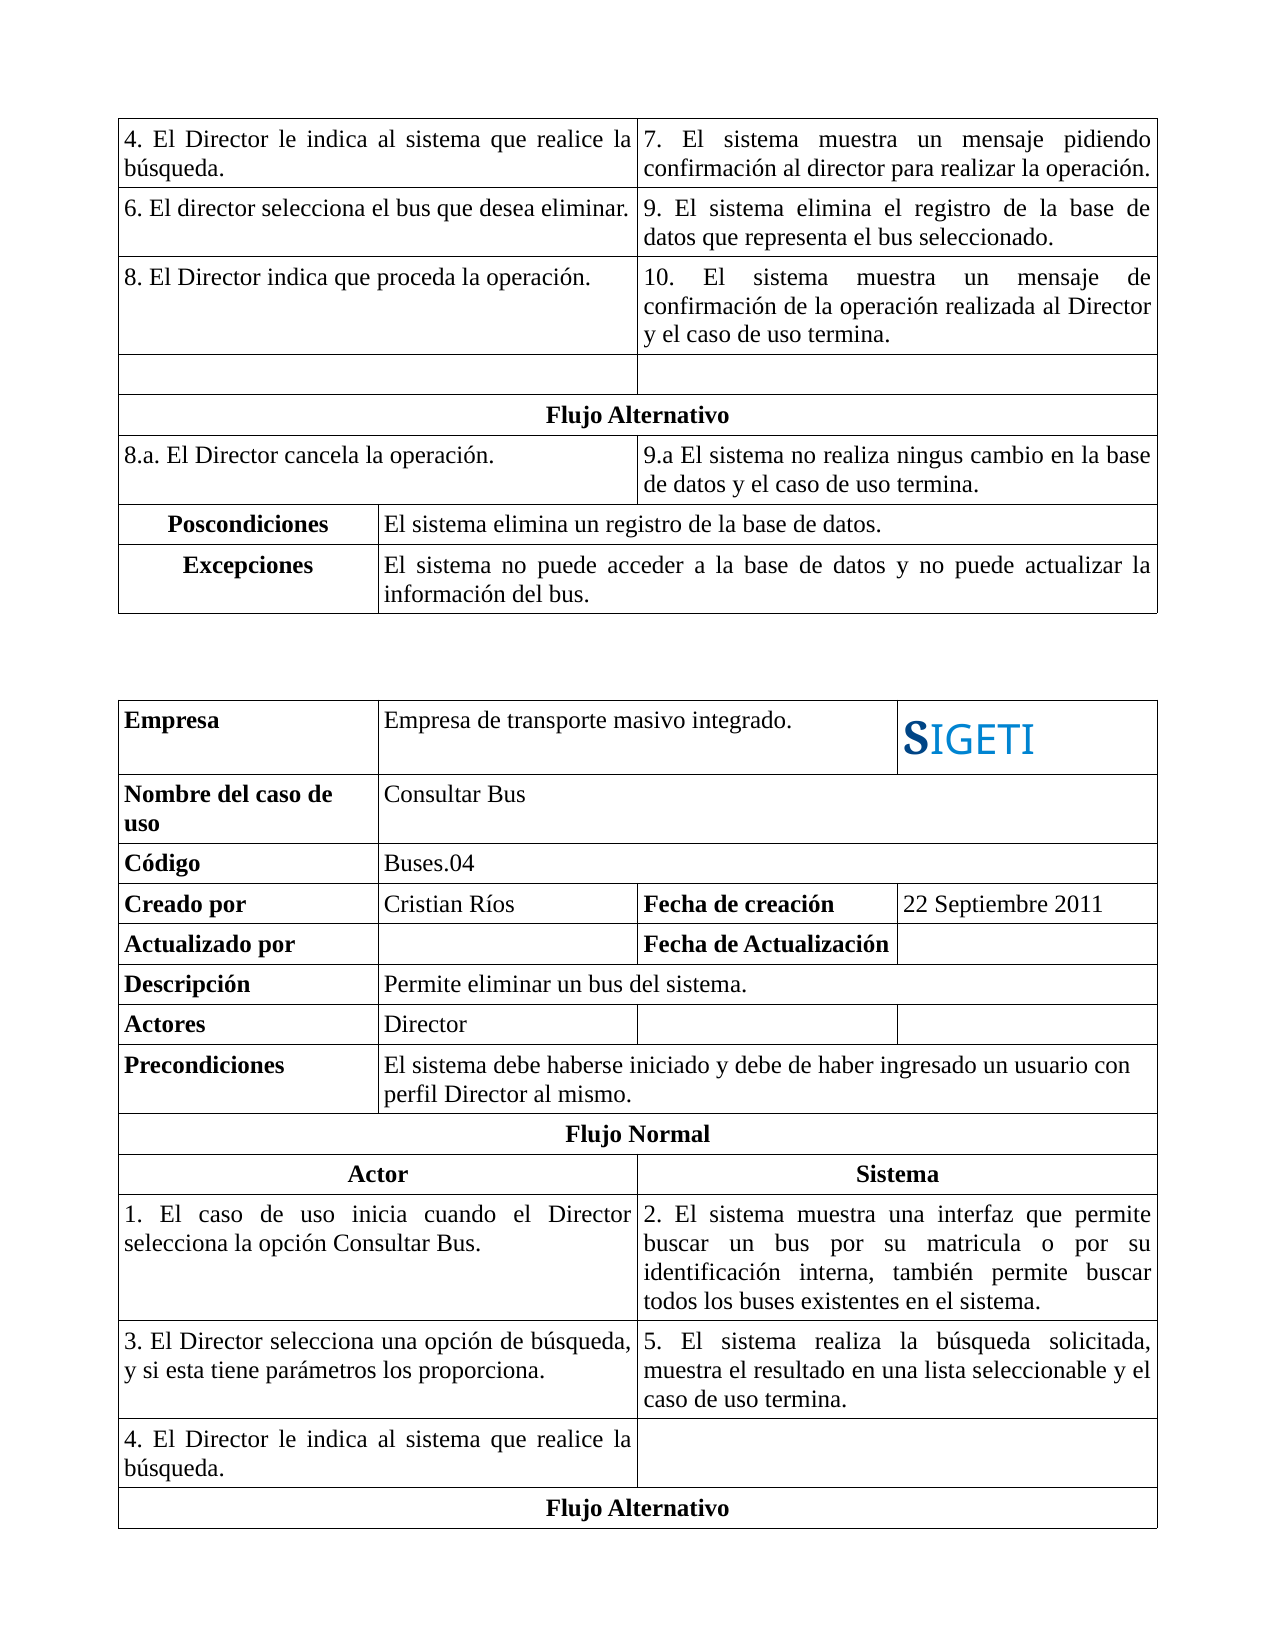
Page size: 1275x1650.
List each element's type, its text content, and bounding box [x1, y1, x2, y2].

table_cell Fecha de Actualización [638, 924, 897, 963]
table_cell Poscondiciones [119, 505, 378, 544]
table_cell Flujo Alternativo [119, 1488, 1157, 1527]
table_cell [638, 1419, 1157, 1487]
table_cell Sistema [638, 1155, 1157, 1194]
table_cell El sistema debe haberse iniciado y debe de haber ingresado un usuario con perfil Director al mismo. [379, 1045, 1157, 1113]
table_cell 3. El Director selecciona una opción de búsqueda, y si esta tiene parámetros los proporciona. [119, 1321, 637, 1418]
table_cell Consultar Bus [379, 775, 1157, 842]
table_cell [898, 1005, 1157, 1044]
table_cell 22 Septiembre 2011 [898, 884, 1157, 923]
table_cell Buses.04 [379, 844, 1157, 883]
table_cell 10. El sistema muestra un mensaje de confirmación de la operación realizada al Director y el caso de uso termina. [638, 257, 1157, 354]
table_cell Cristian Ríos [379, 884, 637, 923]
table_cell 9.a El sistema no realiza ningus cambio en la base de datos y el caso de uso termina. [638, 436, 1157, 504]
table_header Empresa [119, 701, 378, 773]
table_cell Flujo Normal [119, 1114, 1157, 1153]
table_cell Nombre del caso de uso [119, 775, 378, 842]
table_cell [638, 355, 1157, 394]
table_cell Actualizado por [119, 924, 378, 963]
table_cell Director [379, 1005, 637, 1044]
table_cell 5. El sistema realiza la búsqueda solicitada, muestra el resultado en una lista seleccionable y el caso de uso termina. [638, 1321, 1157, 1418]
table_cell Creado por [119, 884, 378, 923]
table_cell Código [119, 844, 378, 883]
table_header Empresa de transporte masivo integrado. [379, 701, 897, 773]
table_cell Fecha de creación [638, 884, 897, 923]
table_cell El sistema no puede acceder a la base de datos y no puede actualizar la información del bus. [379, 545, 1157, 613]
table_cell 4. El Director le indica al sistema que realice la búsqueda. [119, 119, 637, 187]
table_header SIGETI [898, 701, 1157, 773]
table_cell Flujo Alternativo [119, 395, 1157, 435]
table_cell [638, 1005, 897, 1044]
table_cell [119, 355, 637, 394]
table_cell 1. El caso de uso inicia cuando el Director selecciona la opción Consultar Bus. [119, 1195, 637, 1320]
table_cell Excepciones [119, 545, 378, 613]
table_cell 9. El sistema elimina el registro de la base de datos que representa el bus seleccionado. [638, 188, 1157, 256]
table_cell 2. El sistema muestra una interfaz que permite buscar un bus por su matricula o por su identificación interna, también permite buscar todos los buses existentes en el sistema. [638, 1195, 1157, 1320]
table_cell Actor [119, 1155, 637, 1194]
table_cell Permite eliminar un bus del sistema. [379, 965, 1157, 1004]
table_cell 7. El sistema muestra un mensaje pidiendo confirmación al director para realizar la operación. [638, 119, 1157, 187]
table_cell 8. El Director indica que proceda la operación. [119, 257, 637, 354]
table_cell 8.a. El Director cancela la operación. [119, 436, 637, 504]
table_cell Actores [119, 1005, 378, 1044]
table_cell Descripción [119, 965, 378, 1004]
table_cell 4. El Director le indica al sistema que realice la búsqueda. [119, 1419, 637, 1487]
table_cell 6. El director selecciona el bus que desea eliminar. [119, 188, 637, 256]
table_cell [898, 924, 1157, 963]
table_cell Precondiciones [119, 1045, 378, 1113]
table_cell El sistema elimina un registro de la base de datos. [379, 505, 1157, 544]
table_cell [379, 924, 637, 963]
